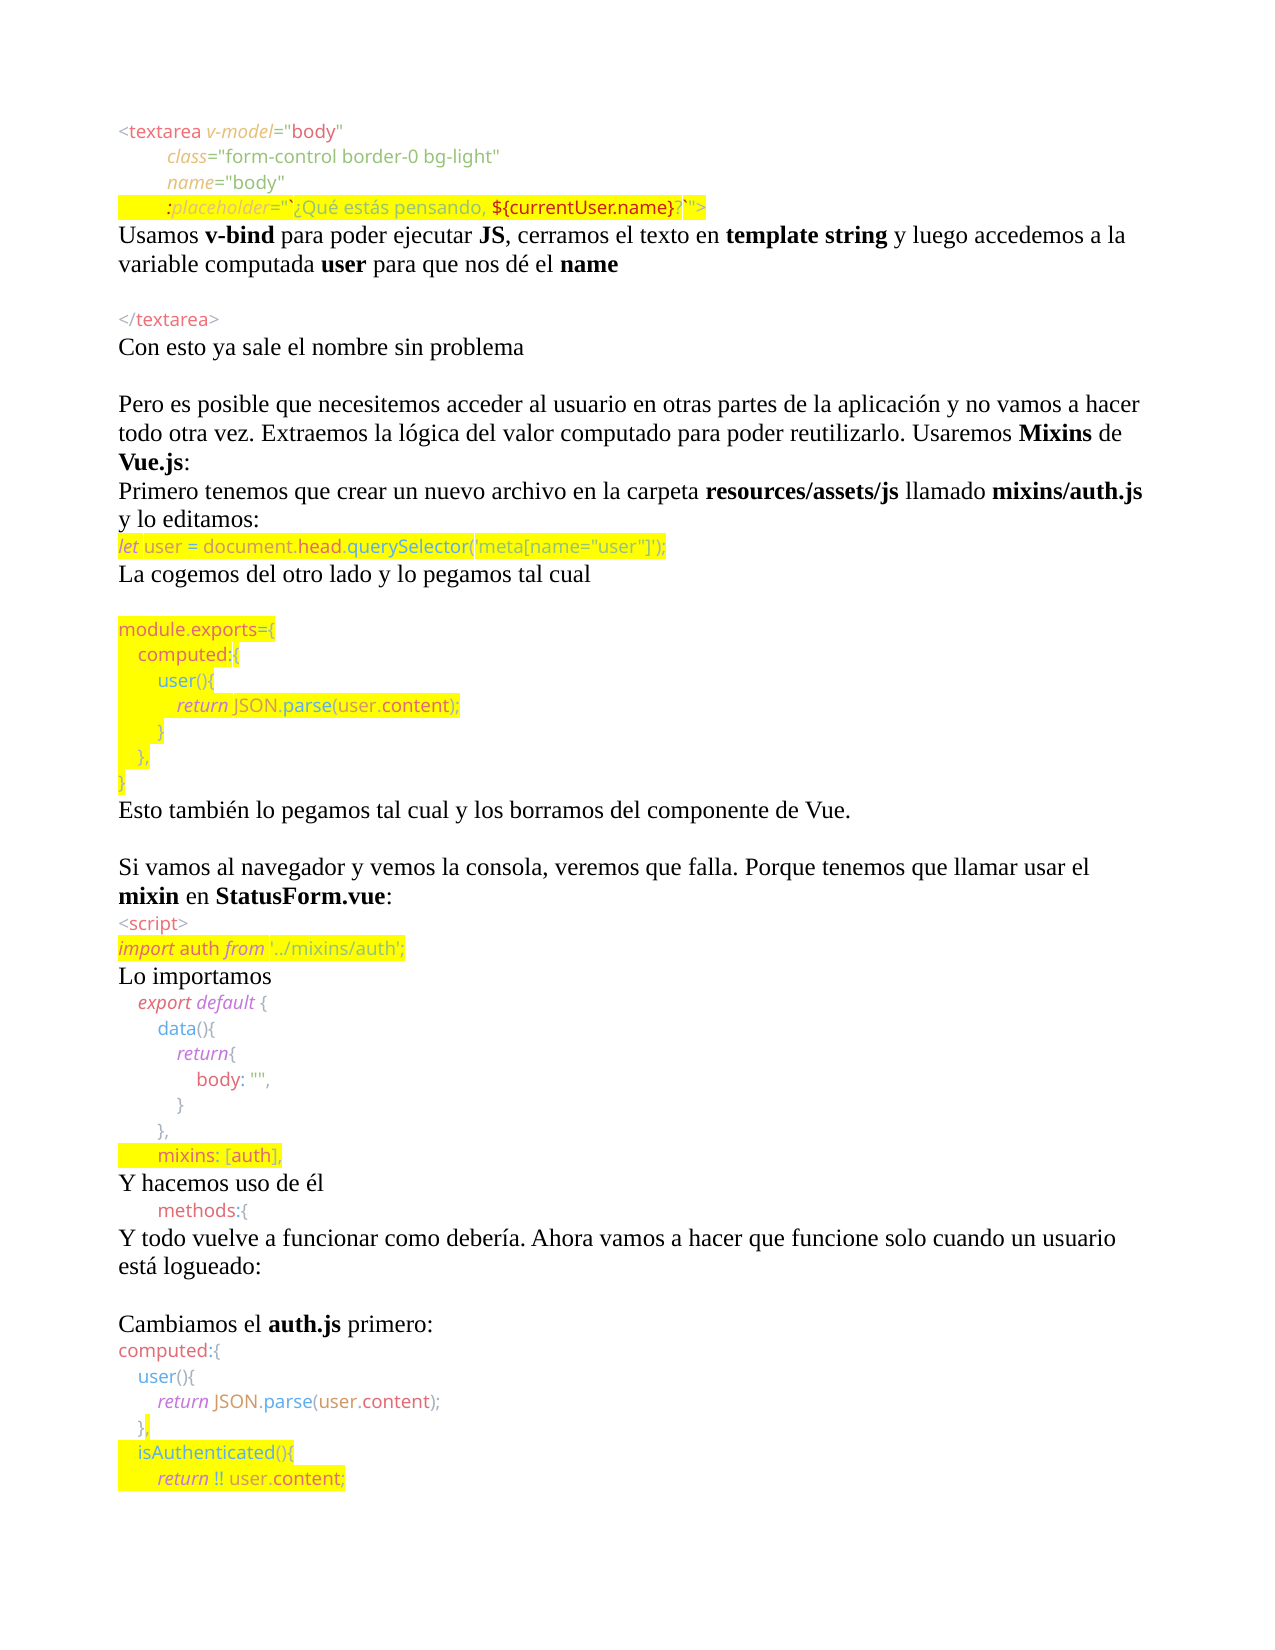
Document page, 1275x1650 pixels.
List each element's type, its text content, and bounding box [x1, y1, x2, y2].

text Lo importamos export default { data(){ return{ body: "", } }, mixins: [auth], [118, 961, 1157, 1168]
text Esto también lo pegamos tal cual y los borramos del componente de Vue. [118, 795, 1157, 824]
text module.exports={ computed:{ user(){ return JSON.parse(user.content); } }, } [118, 616, 1157, 795]
text Con esto ya sale el nombre sin problema [118, 332, 1157, 361]
text Cambiamos el auth.js primero: [118, 1309, 1157, 1338]
text Y todo vuelve a funcionar como debería. Ahora vamos a hacer que funcione solo cuando un usuario está logueado: [118, 1223, 1157, 1280]
text computed:{ user(){ return JSON.parse(user.content); }, isAuthenticated(){ return !! user.content; [118, 1338, 1157, 1491]
text Y hacemos uso de él methods:{ [118, 1168, 1157, 1223]
text Primero tenemos que crear un nuevo archivo en la carpeta resources/assets/js llamado mixins/auth.js y lo editamos: [118, 476, 1157, 533]
text Si vamos al navegador y vemos la consola, veremos que falla. Porque tenemos que llamar usar el mixin en StatusForm.vue: [118, 852, 1157, 910]
text Pero es posible que necesitemos acceder al usuario en otras partes de la aplicación y no vamos a hacer todo otra vez. Extraemos la lógica del valor computado para poder reutilizarlo. Usaremos Mixins de Vue.js: [118, 361, 1157, 476]
text let user = document.head.querySelector('meta[name="user"]'); La cogemos del otro lado y lo pegamos tal cual [118, 533, 1157, 616]
text <script> import auth from '../mixins/auth'; [118, 910, 1157, 961]
text Usamos v-bind para poder ejecutar JS, cerramos el texto en template string y luego accedemos a la variable computada user para que nos dé el name </textarea> [118, 220, 1157, 332]
text <textarea v-model="body" class="form-control border-0 bg-light" name="body" :placeholder="`¿Qué estás pensando, ${currentUser.name}?`"> [118, 118, 1157, 220]
